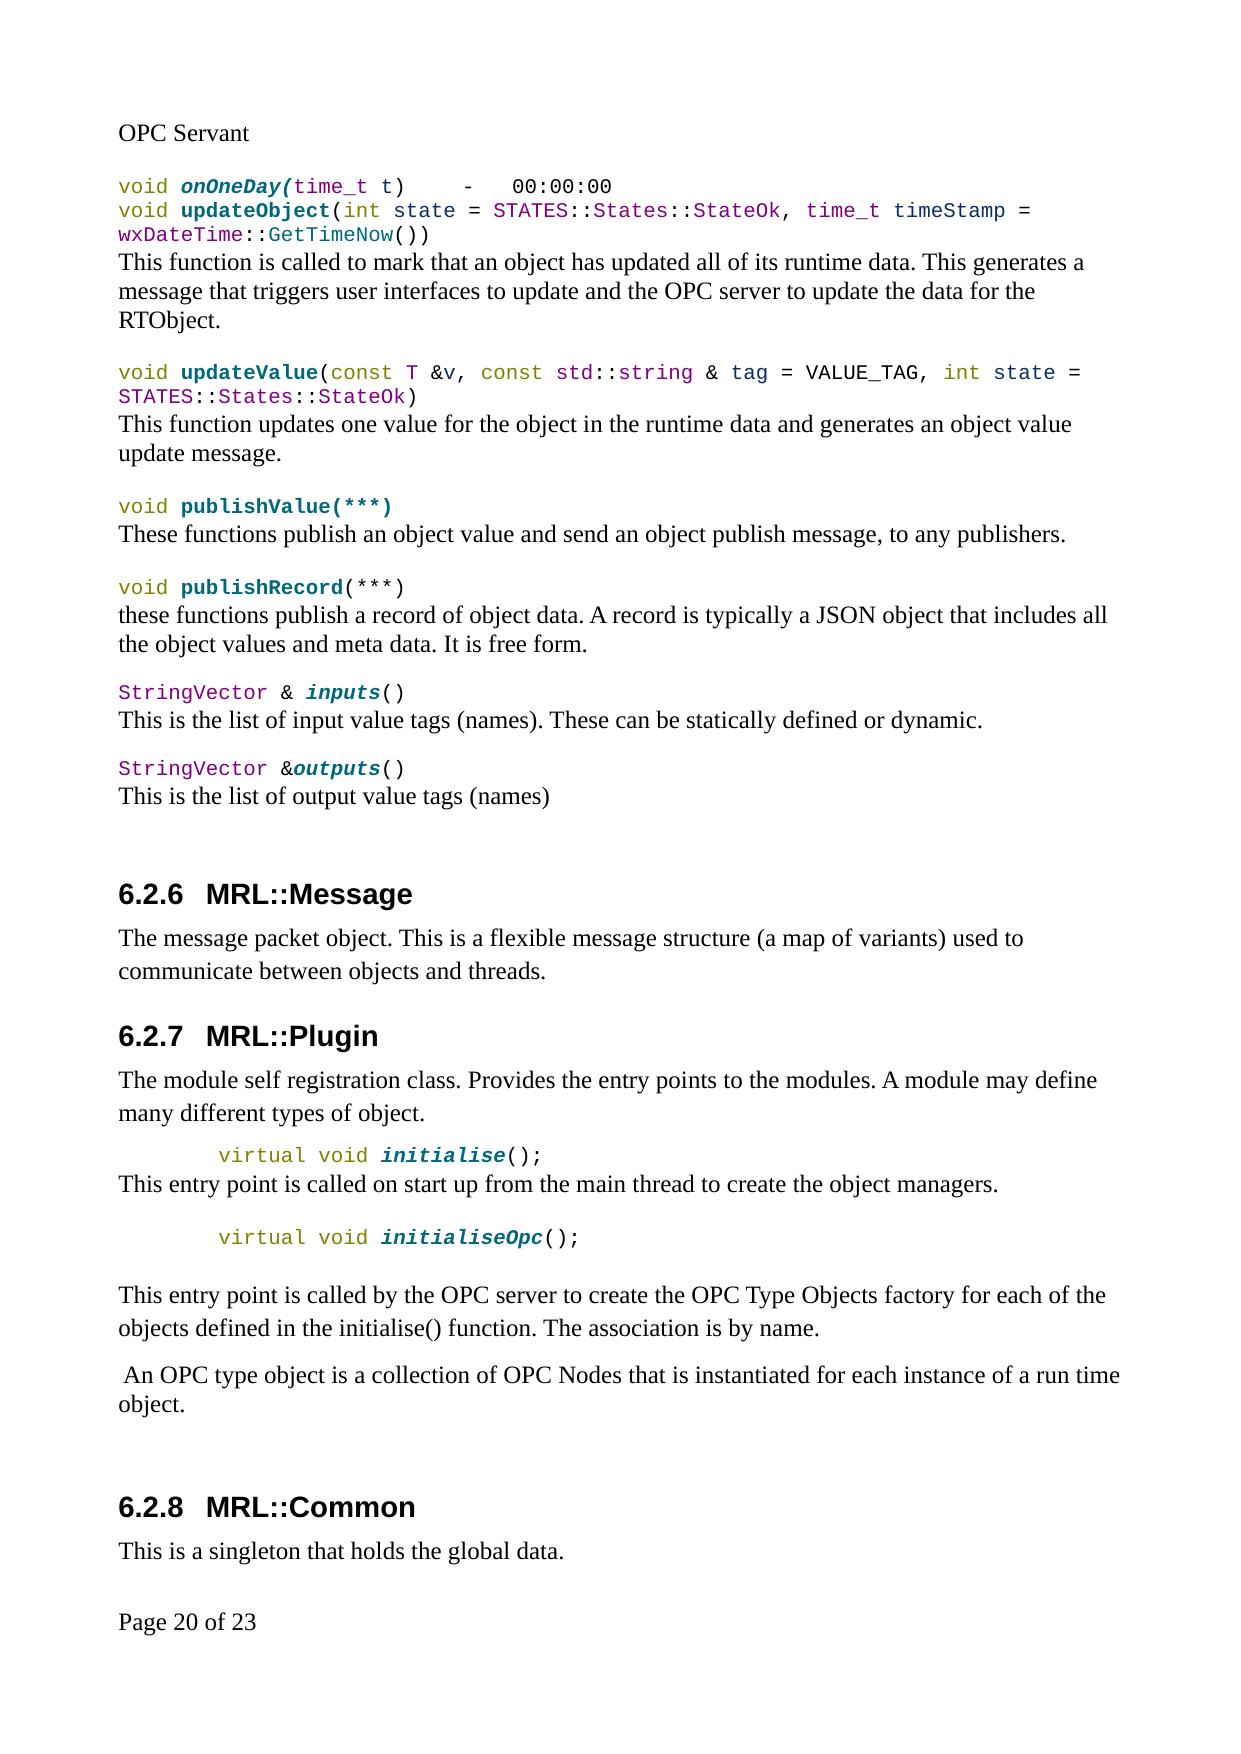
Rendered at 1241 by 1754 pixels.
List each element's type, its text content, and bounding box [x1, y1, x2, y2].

subtitle MRL::Common [118, 1490, 1122, 1524]
text This is the list of input value tags (names). These can be statically defined or dynamic. [118, 705, 1122, 734]
text This entry point is called on start up from the main thread to create the object managers. [118, 1169, 1122, 1198]
text these functions publish a record of object data. A record is typically a JSON object that includes all the object values and meta data. It is free form. [118, 601, 1122, 658]
text virtual void initialise(); [118, 1146, 1122, 1169]
text StringVector & inputs() [118, 682, 1122, 705]
text The message packet object. This is a flexible message structure (a map of variants) used to communicate between objects and threads. [118, 923, 1122, 985]
text void publishValue(***) [118, 496, 1122, 519]
text This function updates one value for the object in the runtime data and generates an object value update message. [118, 409, 1122, 467]
text This entry point is called by the OPC server to create the OPC Type Objects factory for each of the objects defined in the initialise() function. The association is by name. [118, 1280, 1122, 1342]
text virtual void initialiseOpc(); [118, 1227, 1122, 1250]
text void updateObject(int state = STATES::States::StateOk, time_t timeStamp = wxDateTime::GetTimeNow()) [118, 200, 1122, 247]
text An OPC type object is a collection of OPC Nodes that is instantiated for each instance of a run time object. [118, 1360, 1122, 1418]
text This is a singleton that holds the global data. [118, 1536, 1122, 1565]
text The module self registration class. Provides the entry points to the modules. A module may define many different types of object. [118, 1065, 1122, 1127]
subtitle MRL::Plugin [118, 1019, 1122, 1052]
text This is the list of output value tags (names) [118, 781, 1122, 810]
text These functions publish an object value and send an object publish message, to any publishers. [118, 519, 1122, 548]
text void publishRecord(***) [118, 577, 1122, 601]
text void onOneDay(time_t t) - 00:00:00 [118, 176, 1122, 200]
text void updateValue(const T &v, const std::string & tag = VALUE_TAG, int state = STATES::States::StateOk) [118, 362, 1122, 409]
text This function is called to mark that an object has updated all of its runtime data. This generates a message that triggers user interfaces to update and the OPC server to update the data for the RTObject. [118, 247, 1122, 333]
subtitle MRL::Message [118, 877, 1122, 911]
text StringVector &outputs() [118, 758, 1122, 781]
